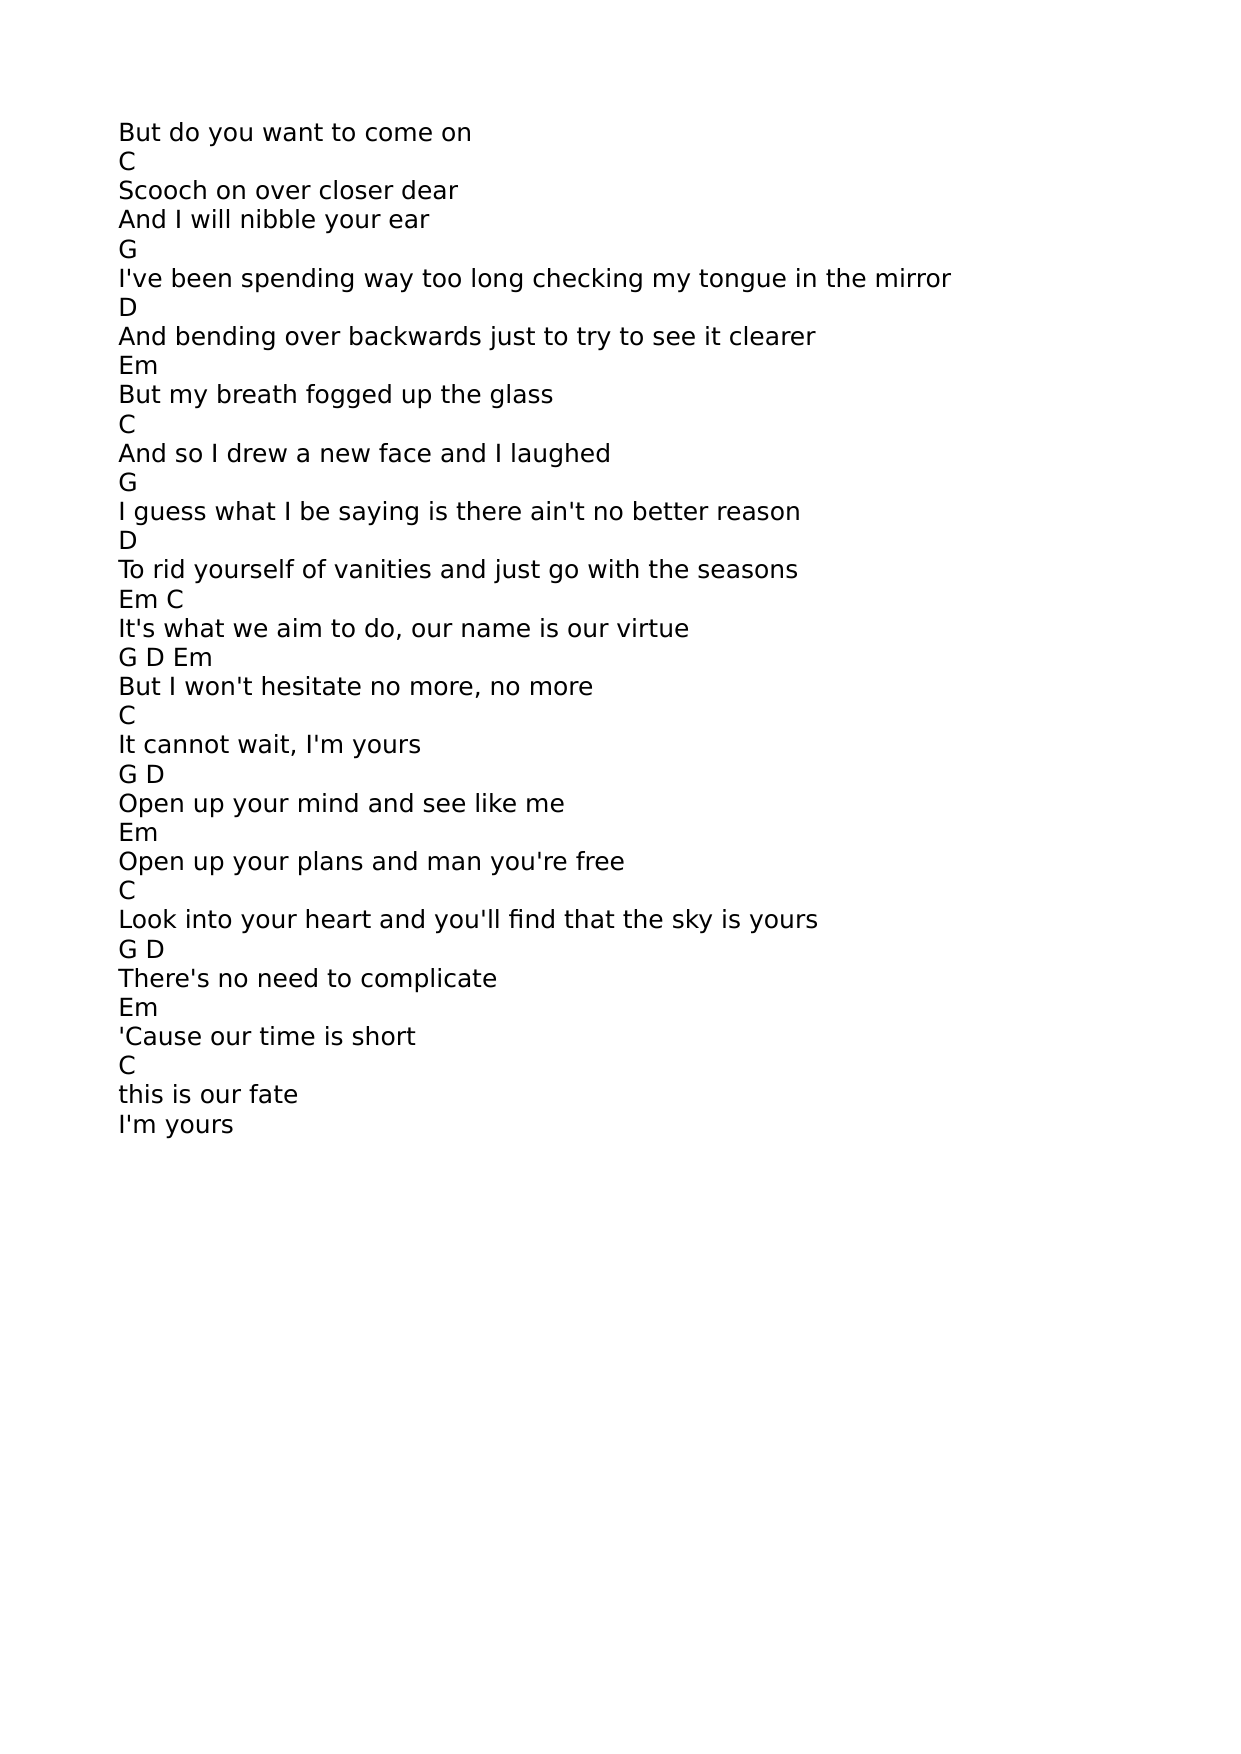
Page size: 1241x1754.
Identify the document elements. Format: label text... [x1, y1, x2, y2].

text But do you want to come on [118, 118, 1122, 147]
text D [118, 526, 1122, 556]
text C [118, 410, 1122, 439]
text There's no need to complicate [118, 964, 1122, 993]
text G D [118, 760, 1122, 789]
text C [118, 701, 1122, 731]
text And so I drew a new face and I laughed [118, 439, 1122, 468]
text But I won't hesitate no more, no more [118, 672, 1122, 701]
text To rid yourself of vanities and just go with the seasons [118, 556, 1122, 585]
text G [118, 235, 1122, 264]
text Em [118, 351, 1122, 381]
text G D Em [118, 643, 1122, 672]
text G [118, 468, 1122, 497]
text I'm yours [118, 1110, 1122, 1139]
text Em [118, 818, 1122, 847]
text Scooch on over closer dear [118, 176, 1122, 206]
text It's what we aim to do, our name is our virtue [118, 614, 1122, 643]
text 'Cause our time is short [118, 1022, 1122, 1051]
text And bending over backwards just to try to see it clearer [118, 322, 1122, 351]
text I've been spending way too long checking my tongue in the mirror [118, 264, 1122, 293]
text It cannot wait, I'm yours [118, 731, 1122, 760]
text Em C [118, 585, 1122, 614]
text C [118, 876, 1122, 906]
text D [118, 293, 1122, 322]
text Em [118, 993, 1122, 1022]
text Open up your mind and see like me [118, 789, 1122, 818]
text And I will nibble your ear [118, 206, 1122, 235]
text G D [118, 935, 1122, 964]
text Open up your plans and man you're free [118, 847, 1122, 876]
text But my breath fogged up the glass [118, 381, 1122, 410]
text I guess what I be saying is there ain't no better reason [118, 497, 1122, 526]
text Look into your heart and you'll find that the sky is yours [118, 906, 1122, 935]
text C [118, 1051, 1122, 1081]
text this is our fate [118, 1081, 1122, 1110]
text C [118, 147, 1122, 176]
